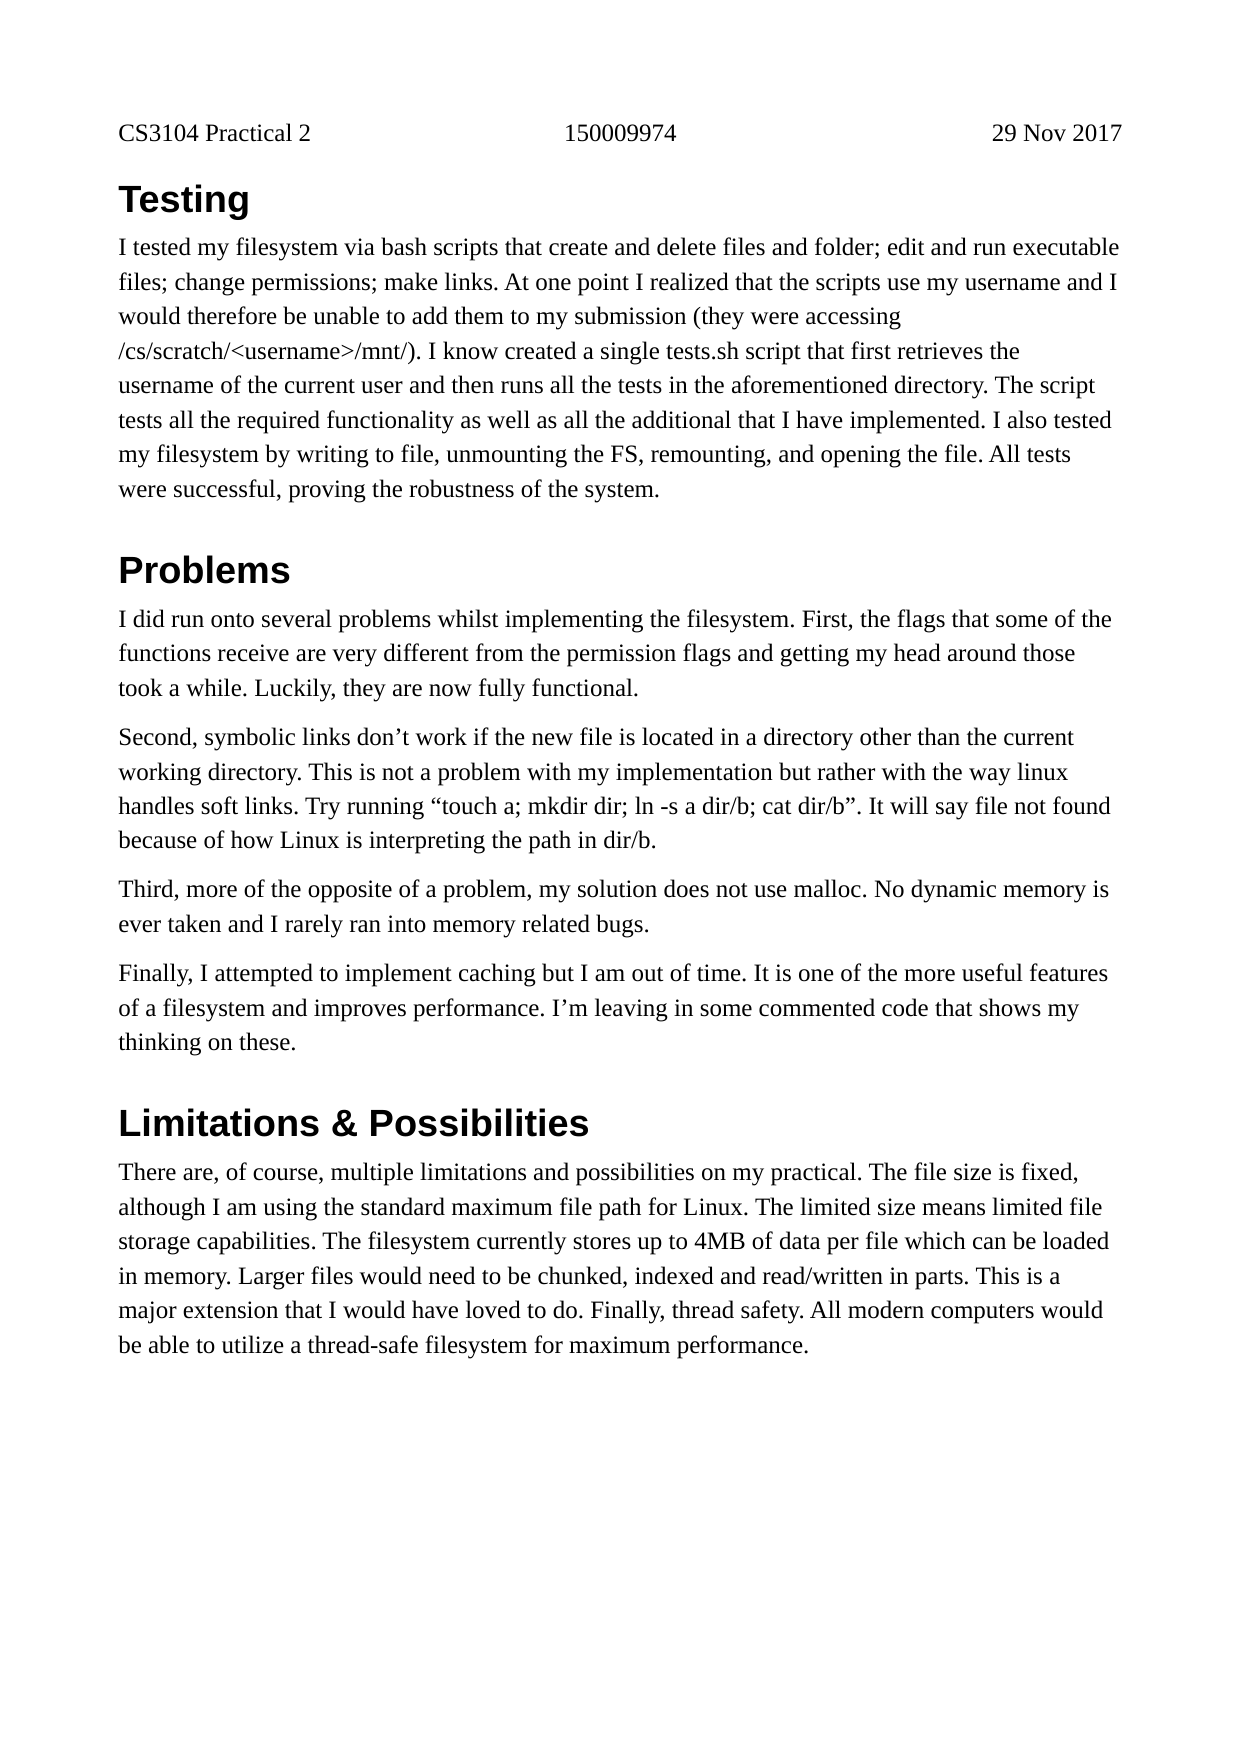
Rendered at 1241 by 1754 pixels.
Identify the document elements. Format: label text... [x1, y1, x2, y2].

text Second, symbolic links don’t work if the new file is located in a directory other than the current working directory. This is not a problem with my implementation but rather with the way linux handles soft links. Try running “touch a; mkdir dir; ln -s a dir/b; cat dir/b”. It will say file not found because of how Linux is interpreting the path in dir/b. [118, 722, 1122, 854]
subtitle Problems [118, 548, 1122, 592]
text Finally, I attempted to implement caching but I am out of time. It is one of the more useful features of a filesystem and improves performance. I’m leaving in some commented code that shows my thinking on these. [118, 958, 1122, 1056]
subtitle Limitations & Possibilities [118, 1101, 1122, 1145]
subtitle Testing [118, 176, 1122, 220]
text I did run onto several problems whilst implementing the filesystem. First, the flags that some of the functions receive are very different from the permission flags and getting my head around those took a while. Luckily, they are now fully functional. [118, 604, 1122, 702]
text There are, of course, multiple limitations and possibilities on my practical. The file size is fixed, although I am using the standard maximum file path for Linux. The limited size means limited file storage capabilities. The filesystem currently stores up to 4MB of data per file which can be loaded in memory. Larger files would need to be chunked, indexed and read/written in parts. This is a major extension that I would have loved to do. Finally, thread safety. All modern computers would be able to utilize a thread-safe filesystem for maximum performance. [118, 1157, 1122, 1358]
text Third, more of the opposite of a problem, my solution does not use malloc. No dynamic memory is ever taken and I rarely ran into memory related bugs. [118, 874, 1122, 938]
text I tested my filesystem via bash scripts that create and delete files and folder; edit and run executable files; change permissions; make links. At one point I realized that the scripts use my username and I would therefore be unable to add them to my submission (they were accessing /cs/scratch/<username>/mnt/). I know created a single tests.sh script that first retrieves the username of the current user and then runs all the tests in the aforementioned directory. The script tests all the required functionality as well as all the additional that I have implemented. I also tested my filesystem by writing to file, unmounting the FS, remounting, and opening the file. All tests were successful, proving the robustness of the system. [118, 232, 1122, 503]
